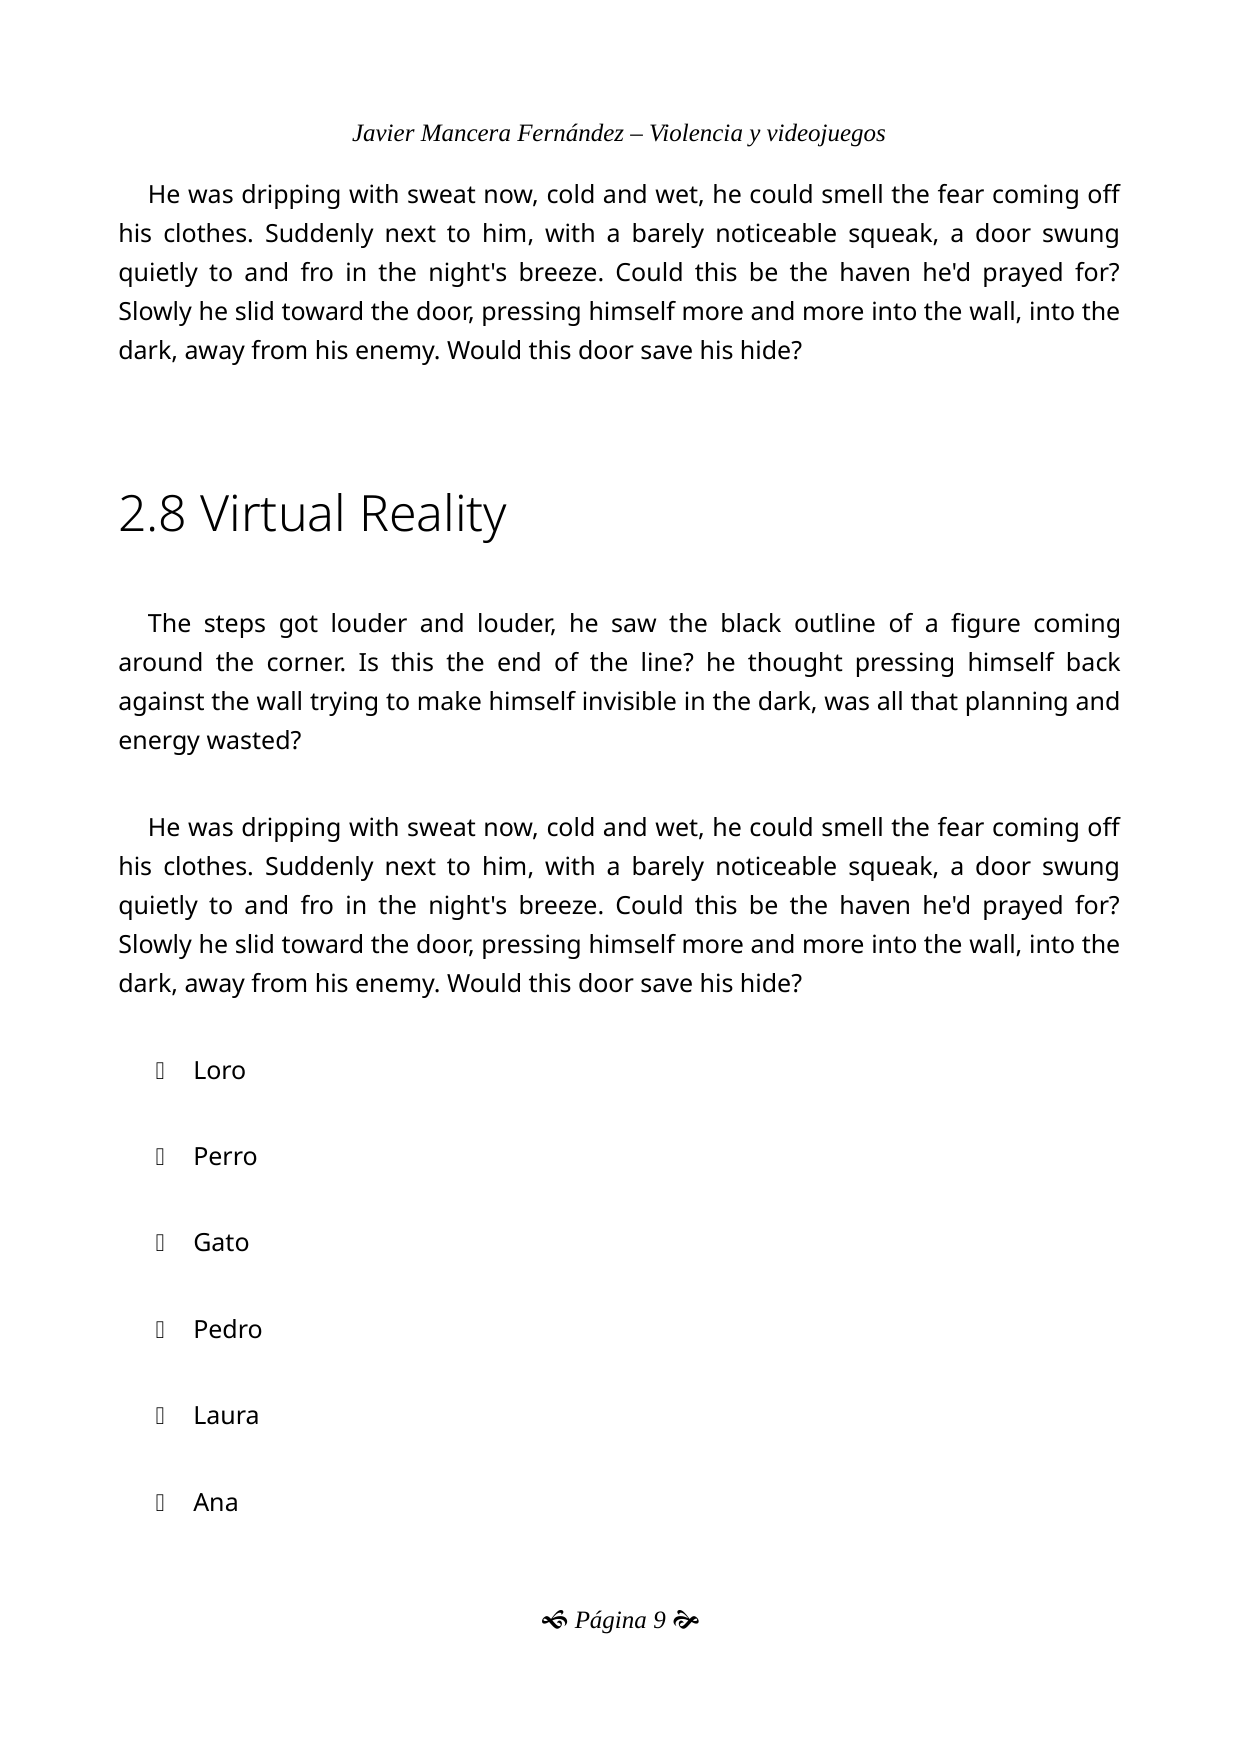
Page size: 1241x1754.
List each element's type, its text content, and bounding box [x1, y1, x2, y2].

list Perro [156, 1139, 1122, 1173]
list Laura [156, 1398, 1122, 1432]
list Loro [156, 1052, 1122, 1086]
text He was dripping with sweat now, cold and wet, he could smell the fear coming off his clothes. Suddenly next to him, with a barely noticeable squeak, a door swung quietly to and fro in the night's breeze. Could this be the haven he'd prayed for? Slowly he slid toward the door, pressing himself more and more into the wall, into the dark, away from his enemy. Would this door save his hide? [118, 176, 1122, 367]
text The steps got louder and louder, he saw the black outline of a figure coming around the corner. Is this the end of the line? he thought pressing himself back against the wall trying to make himself invisible in the dark, was all that planning and energy wasted? [118, 606, 1122, 757]
subtitle 2.8 Virtual Reality [118, 478, 1122, 547]
list Gato [156, 1225, 1122, 1259]
list Pedro [156, 1311, 1122, 1346]
list Ana [156, 1484, 1122, 1518]
text He was dripping with sweat now, cold and wet, he could smell the fear coming off his clothes. Suddenly next to him, with a barely noticeable squeak, a door swung quietly to and fro in the night's breeze. Could this be the haven he'd prayed for? Slowly he slid toward the door, pressing himself more and more into the wall, into the dark, away from his enemy. Would this door save his hide? [118, 809, 1122, 1000]
